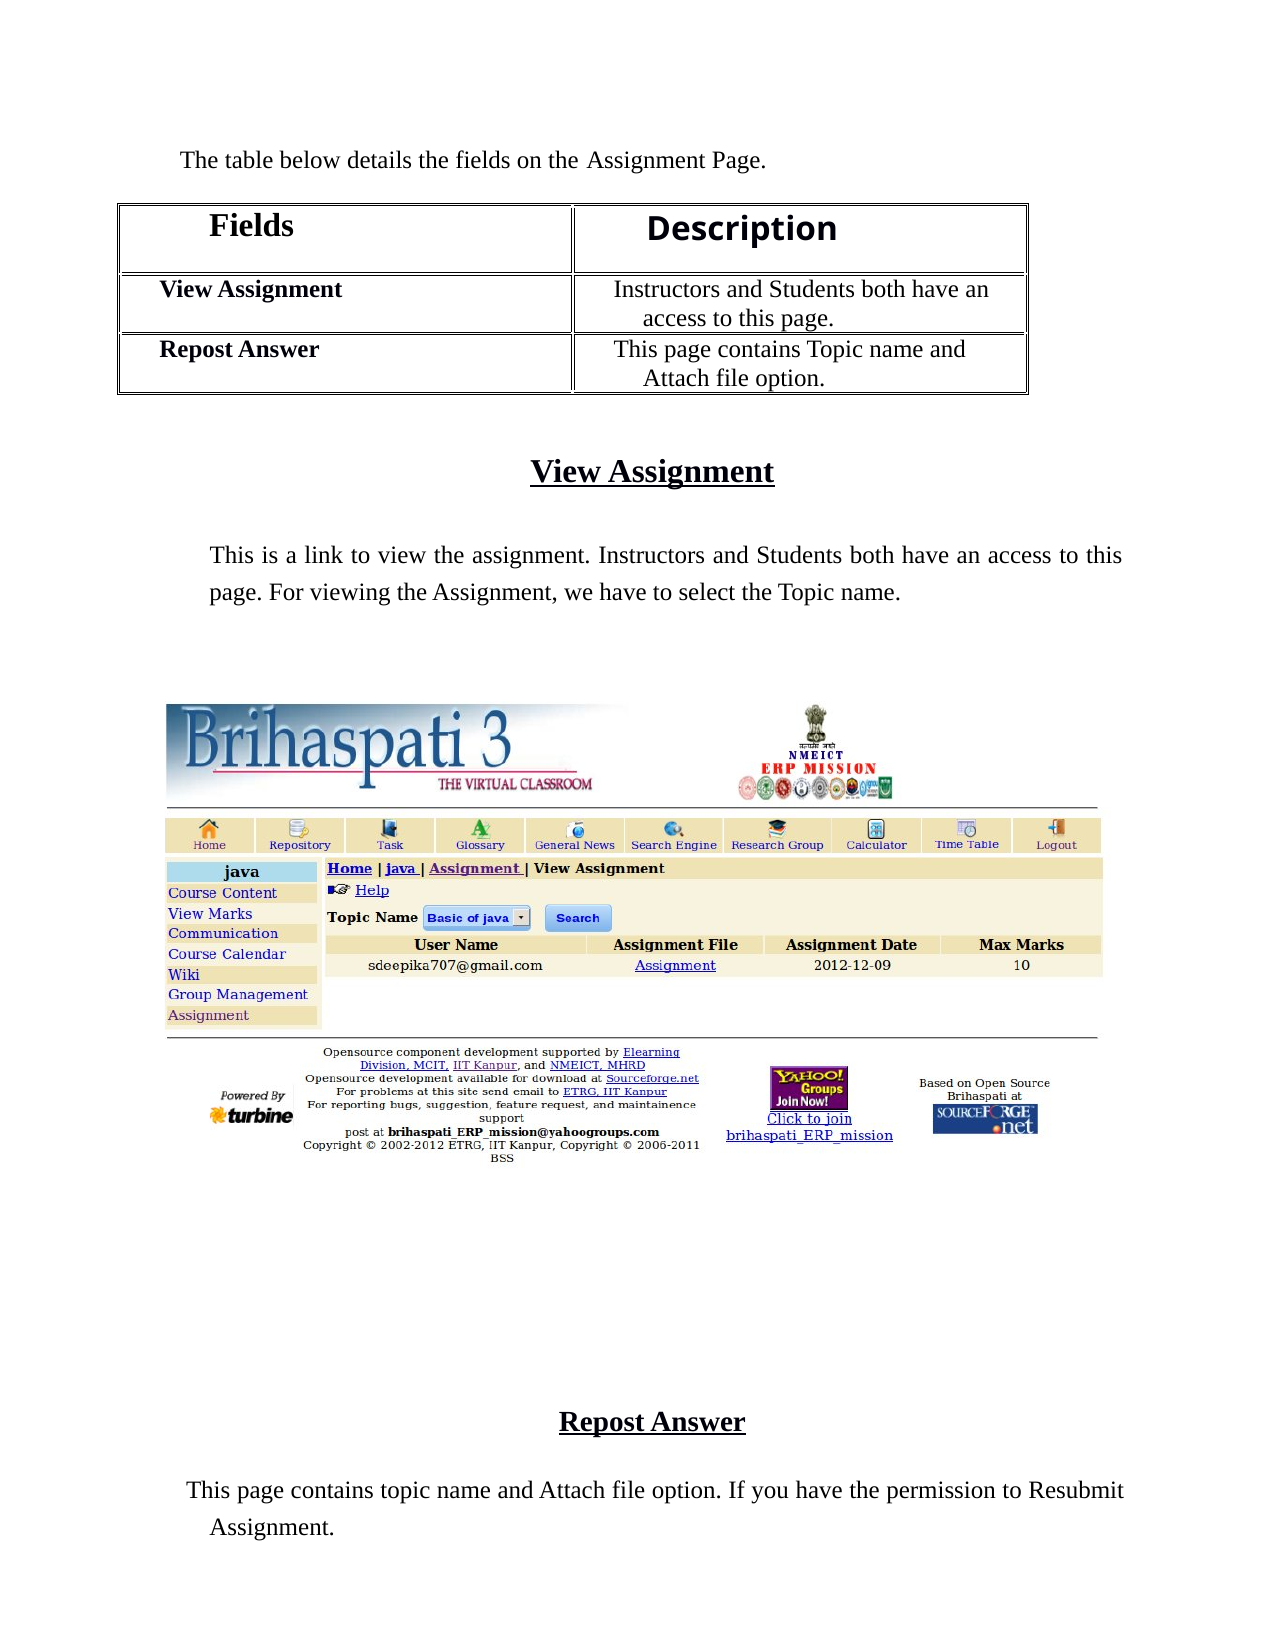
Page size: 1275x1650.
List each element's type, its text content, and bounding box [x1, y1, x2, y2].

text This page contains topic name and Attach file option. If you have the permission to Resubmit Assignment. [179, 1466, 1125, 1541]
text The table below details the fields on the Assignment Page. [179, 145, 1125, 174]
picture [164, 701, 1111, 1170]
table_cell View Assignment [118, 272, 572, 332]
table_cell Repost Answer [118, 332, 572, 392]
table_header Fields [118, 204, 572, 272]
table_cell This page contains Topic name and Attach file option. [573, 332, 1027, 392]
text View Assignment [179, 452, 1125, 490]
text Repost Answer [179, 1404, 1125, 1437]
table_header Description [573, 206, 1026, 272]
table_cell Instructors and Students both have an access to this page. [573, 272, 1027, 332]
text This is a link to view the assignment. Instructors and Students both have an access to this page. For viewing the Assignment, we have to select the Topic name. [179, 531, 1125, 606]
